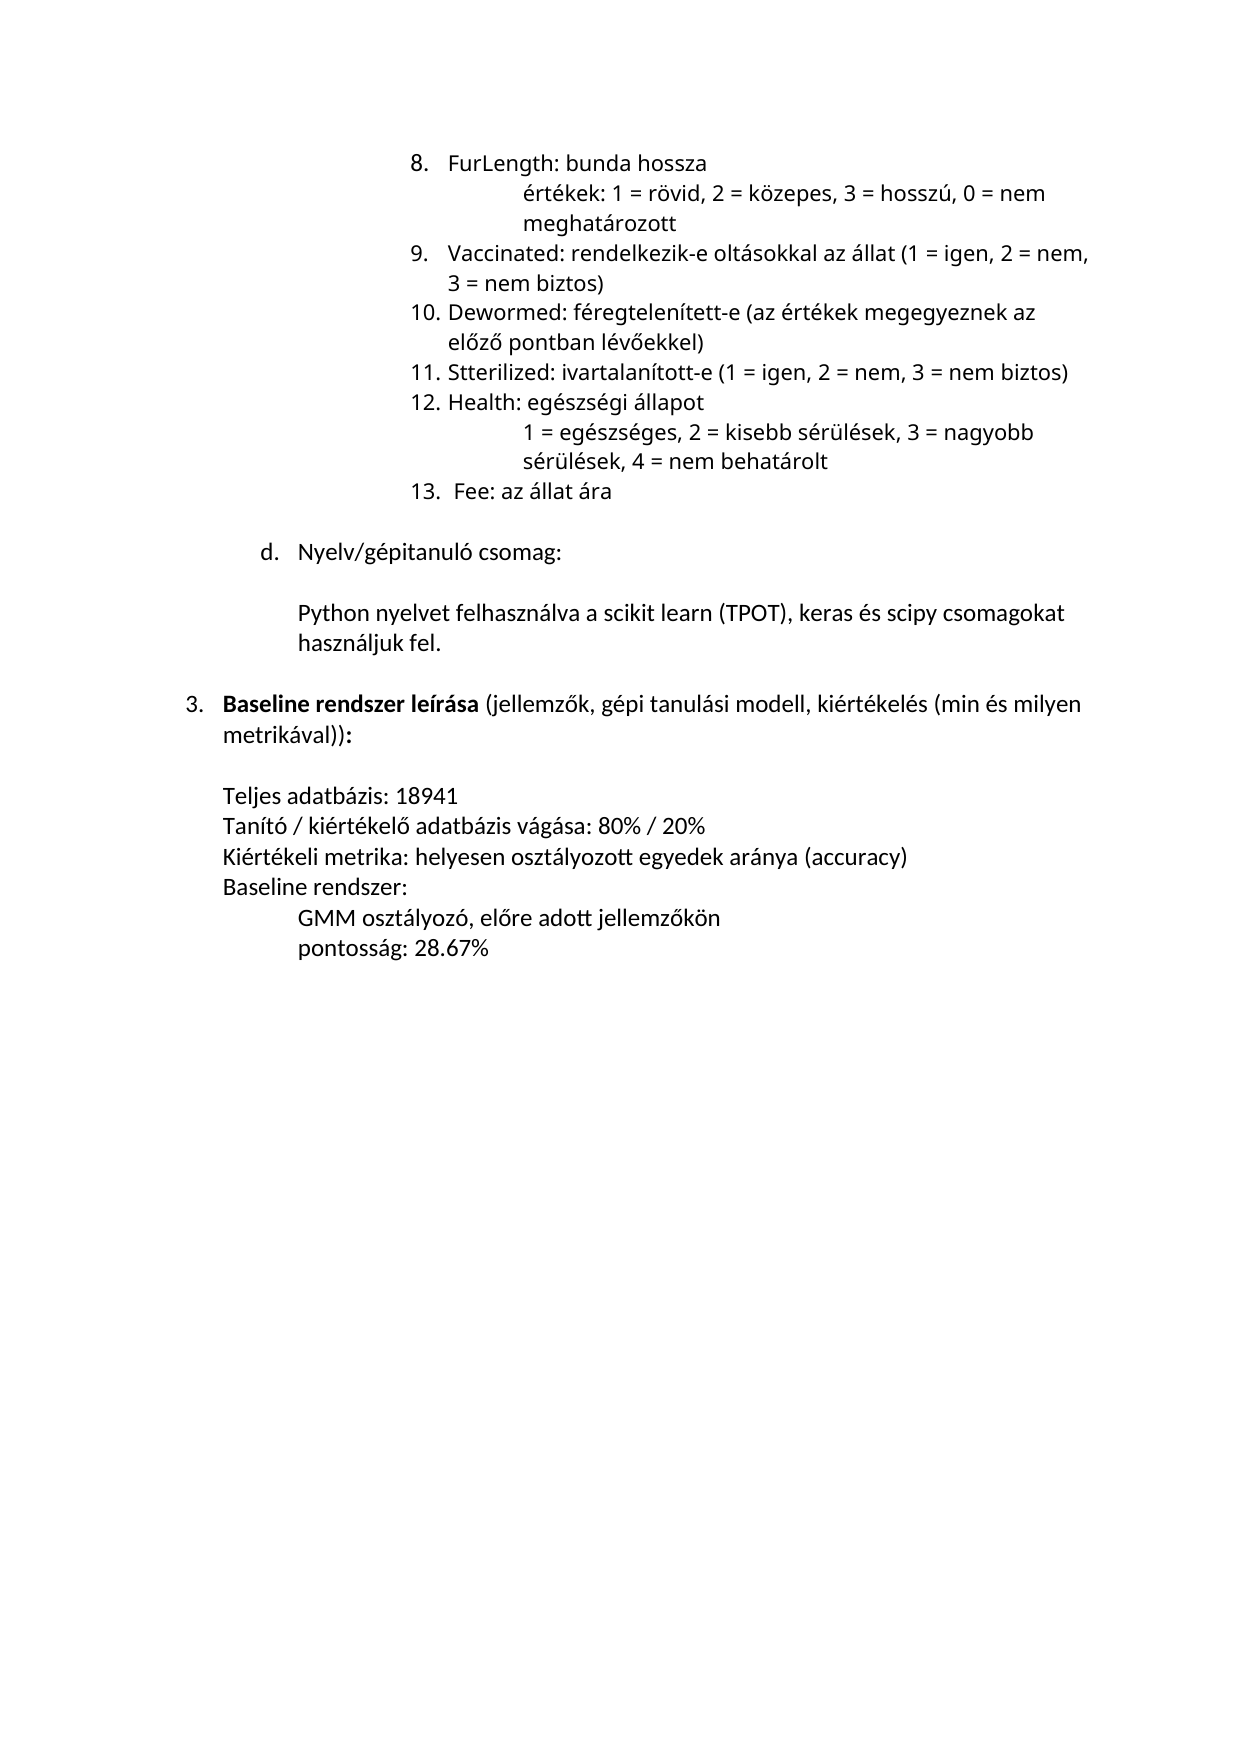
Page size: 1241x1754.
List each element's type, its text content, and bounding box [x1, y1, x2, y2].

list Stterilized: ivartalanított-e (1 = igen, 2 = nem, 3 = nem biztos) [410, 357, 1093, 387]
list Python nyelvet felhasználva a scikit learn (TPOT), keras és scipy csomagokat használjuk fel. [260, 597, 1093, 688]
list Baseline rendszer leírása (jellemzők, gépi tanulási modell, kiértékelés (min és milyen metrikával)): [185, 688, 1093, 749]
list GMM osztályozó, előre adott jellemzőkön [223, 902, 1093, 932]
list pontosság: 28.67% [223, 932, 1093, 963]
list Teljes adatbázis: 18941 [223, 780, 1093, 810]
list Nyelv/gépitanuló csomag: [260, 536, 1093, 566]
list Tanító / kiértékelő adatbázis vágása: 80% / 20% [223, 810, 1093, 841]
list Vaccinated: rendelkezik-e oltásokkal az állat (1 = igen, 2 = nem, 3 = nem biztos) [410, 238, 1093, 297]
list Health: egészségi állapot [410, 387, 1093, 417]
list Dewormed: féregtelenített-e (az értékek megegyeznek az előző pontban lévőekkel) [410, 297, 1093, 357]
list értékek: 1 = rövid, 2 = közepes, 3 = hosszú, 0 = nem meghatározott [485, 178, 1093, 238]
list Baseline rendszer: [223, 871, 1093, 902]
list Kiértékeli metrika: helyesen osztályozott egyedek aránya (accuracy) [223, 841, 1093, 871]
list Fee: az állat ára [410, 476, 1093, 506]
list FurLength: bunda hossza [410, 148, 1093, 178]
list 1 = egészséges, 2 = kisebb sérülések, 3 = nagyobb sérülések, 4 = nem behatárolt [485, 417, 1093, 476]
